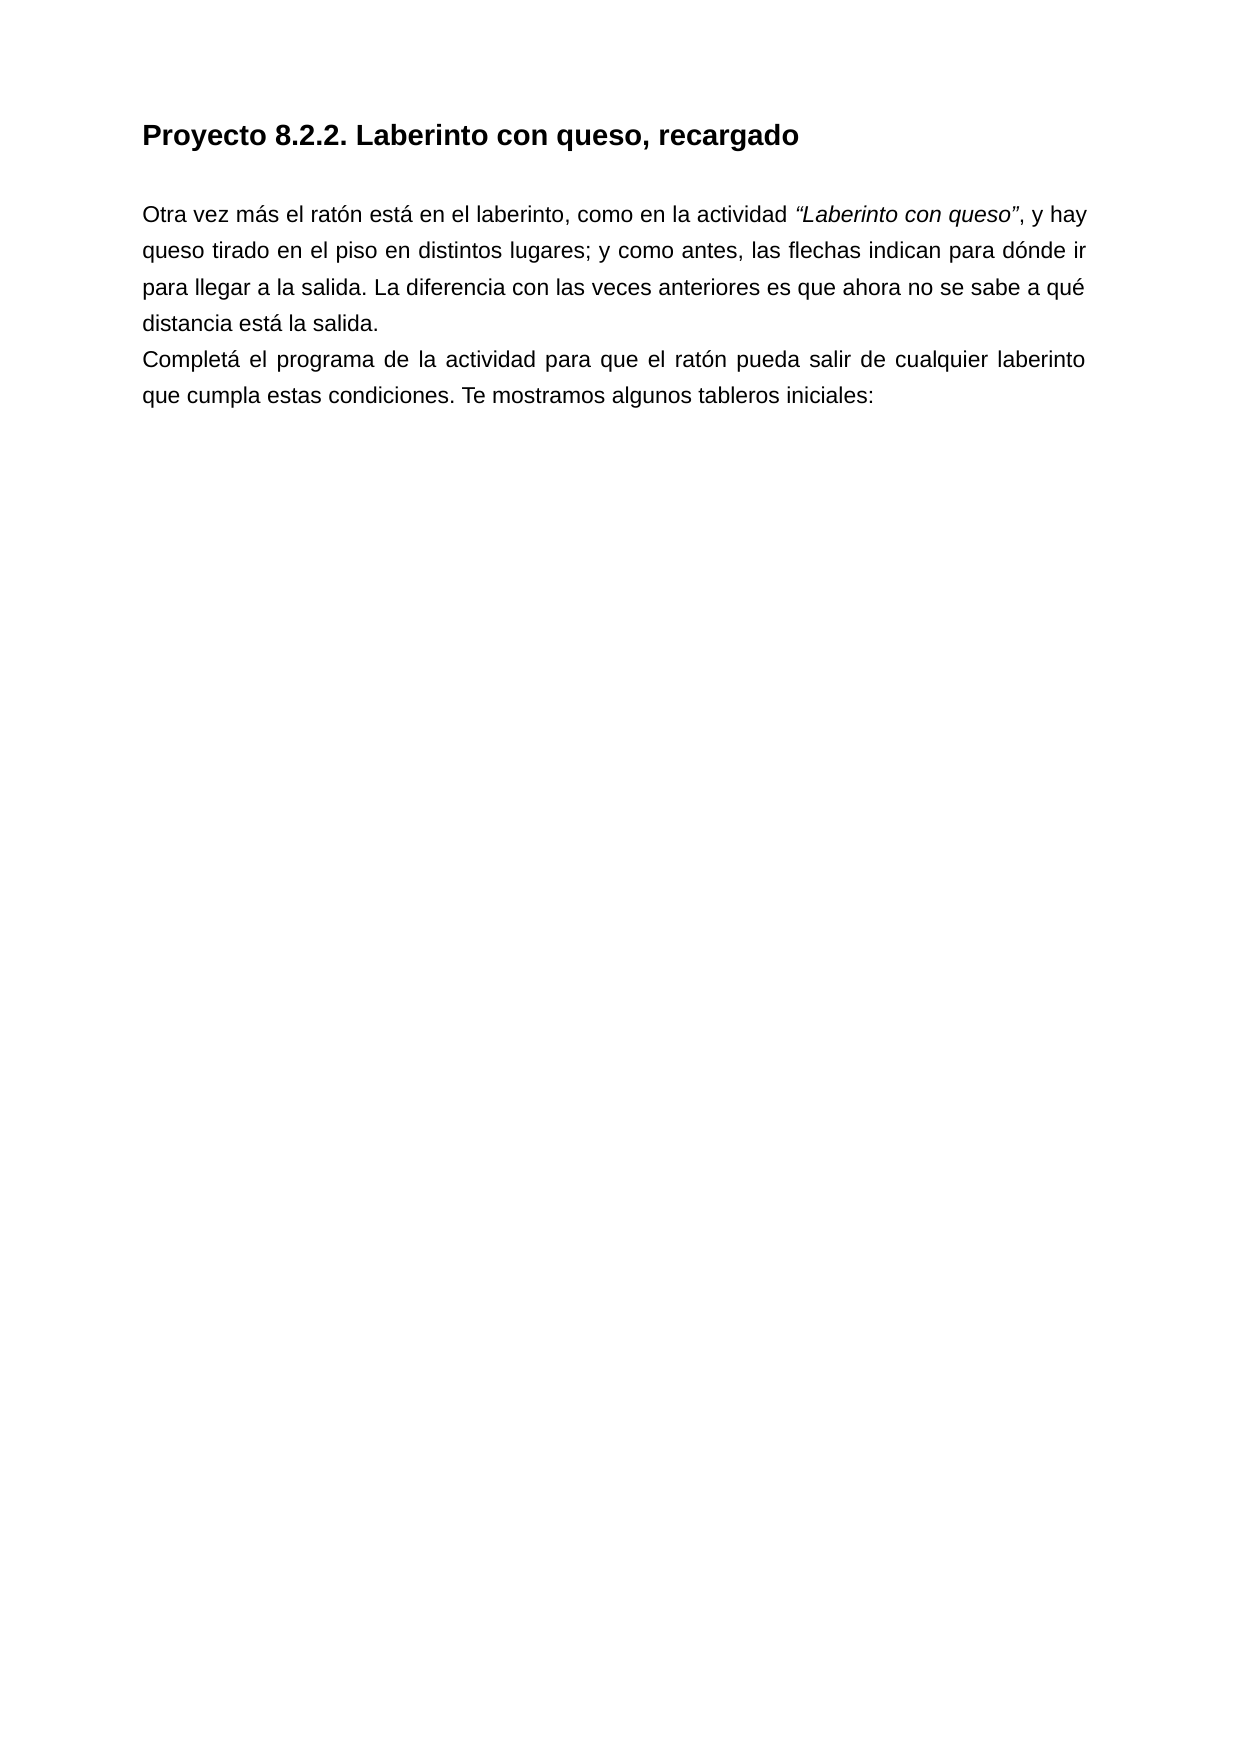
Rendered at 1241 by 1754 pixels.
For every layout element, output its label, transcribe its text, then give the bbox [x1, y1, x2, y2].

text Otra vez más el ratón está en el laberinto, como en la actividad “Laberinto con queso”, y hay queso tirado en el piso en distintos lugares; y como antes, las flechas indican para dónde ir para llegar a la salida. La diferencia con las veces anteriores es que ahora no se sabe a qué distancia está la salida. [142, 201, 1087, 336]
text Completá el programa de la actividad para que el ratón pueda salir de cualquier laberinto que cumpla estas condiciones. Te mostramos algunos tableros iniciales: [142, 346, 1087, 409]
text Proyecto 8.2.2. Laberinto con queso, recargado [142, 118, 1087, 152]
